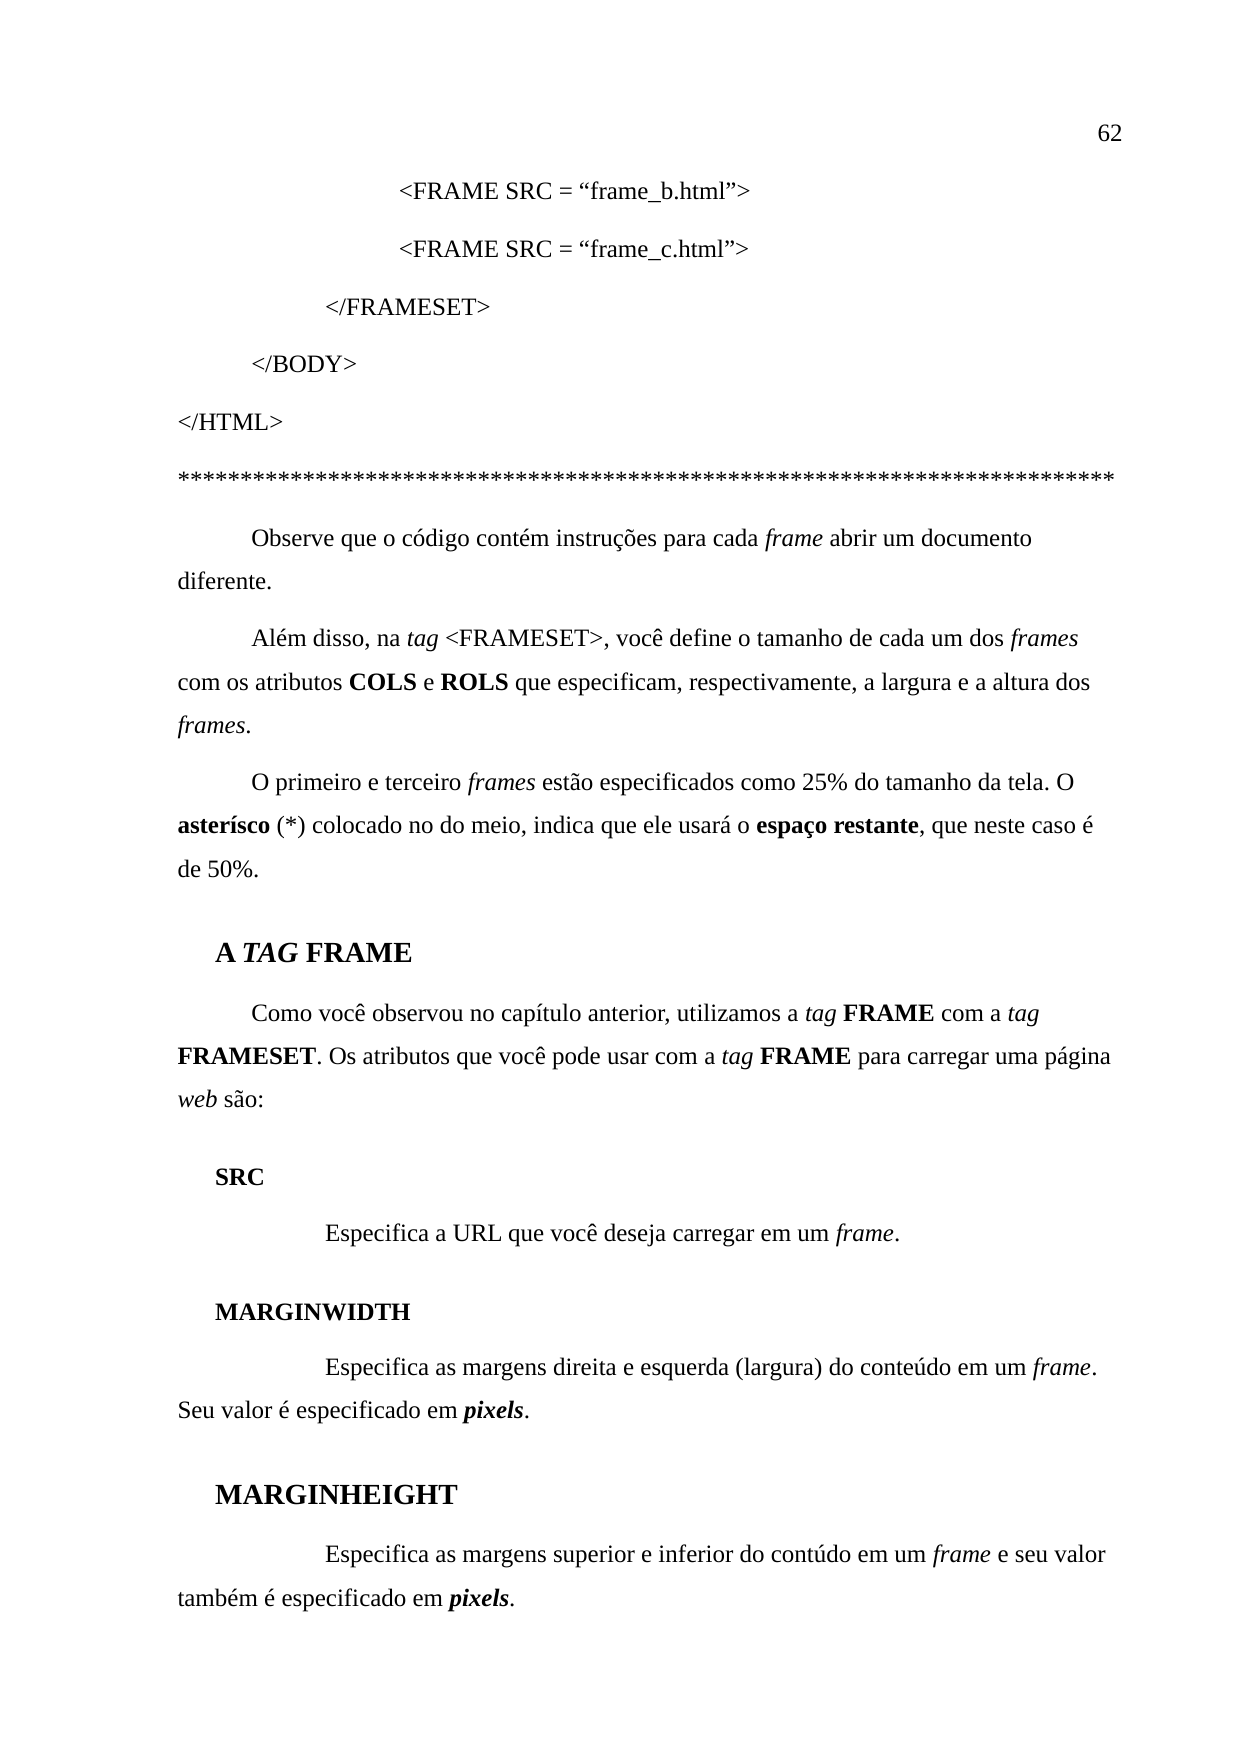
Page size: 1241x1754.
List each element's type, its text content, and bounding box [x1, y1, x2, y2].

text Observe que o código contém instruções para cada frame abrir um documento diferente. [177, 523, 1122, 594]
text <FRAME SRC = “frame_c.html”> [177, 234, 1122, 263]
text *************************************************************************** [177, 465, 1122, 494]
text Como você observou no capítulo anterior, utilizamos a tag FRAME com a tag FRAMESET. Os atributos que você pode usar com a tag FRAME para carregar uma página web são: [177, 998, 1122, 1113]
subtitle A tag FRAME [215, 935, 1122, 968]
text Além disso, na tag <FRAMESET>, você define o tamanho de cada um dos frames com os atributos COLS e ROLS que especificam, respectivamente, a largura e a altura dos frames. [177, 623, 1122, 738]
text </FRAMESET> [177, 292, 1122, 321]
subtitle Marginheight [215, 1477, 1122, 1510]
text Especifica as margens superior e inferior do contúdo em um frame e seu valor também é especificado em pixels. [177, 1539, 1122, 1611]
text </HTML> [177, 407, 1122, 436]
text Especifica a URL que você deseja carregar em um frame. [177, 1218, 1122, 1247]
text <FRAME SRC = “frame_b.html”> [177, 176, 1122, 205]
subtitle SRC [215, 1162, 1122, 1191]
text O primeiro e terceiro frames estão especificados como 25% do tamanho da tela. O asterísco (*) colocado no do meio, indica que ele usará o espaço restante, que neste caso é de 50%. [177, 767, 1122, 882]
subtitle Marginwidth [215, 1297, 1122, 1325]
text Especifica as margens direita e esquerda (largura) do conteúdo em um frame. Seu valor é especificado em pixels. [177, 1352, 1122, 1424]
text </BODY> [177, 349, 1122, 378]
